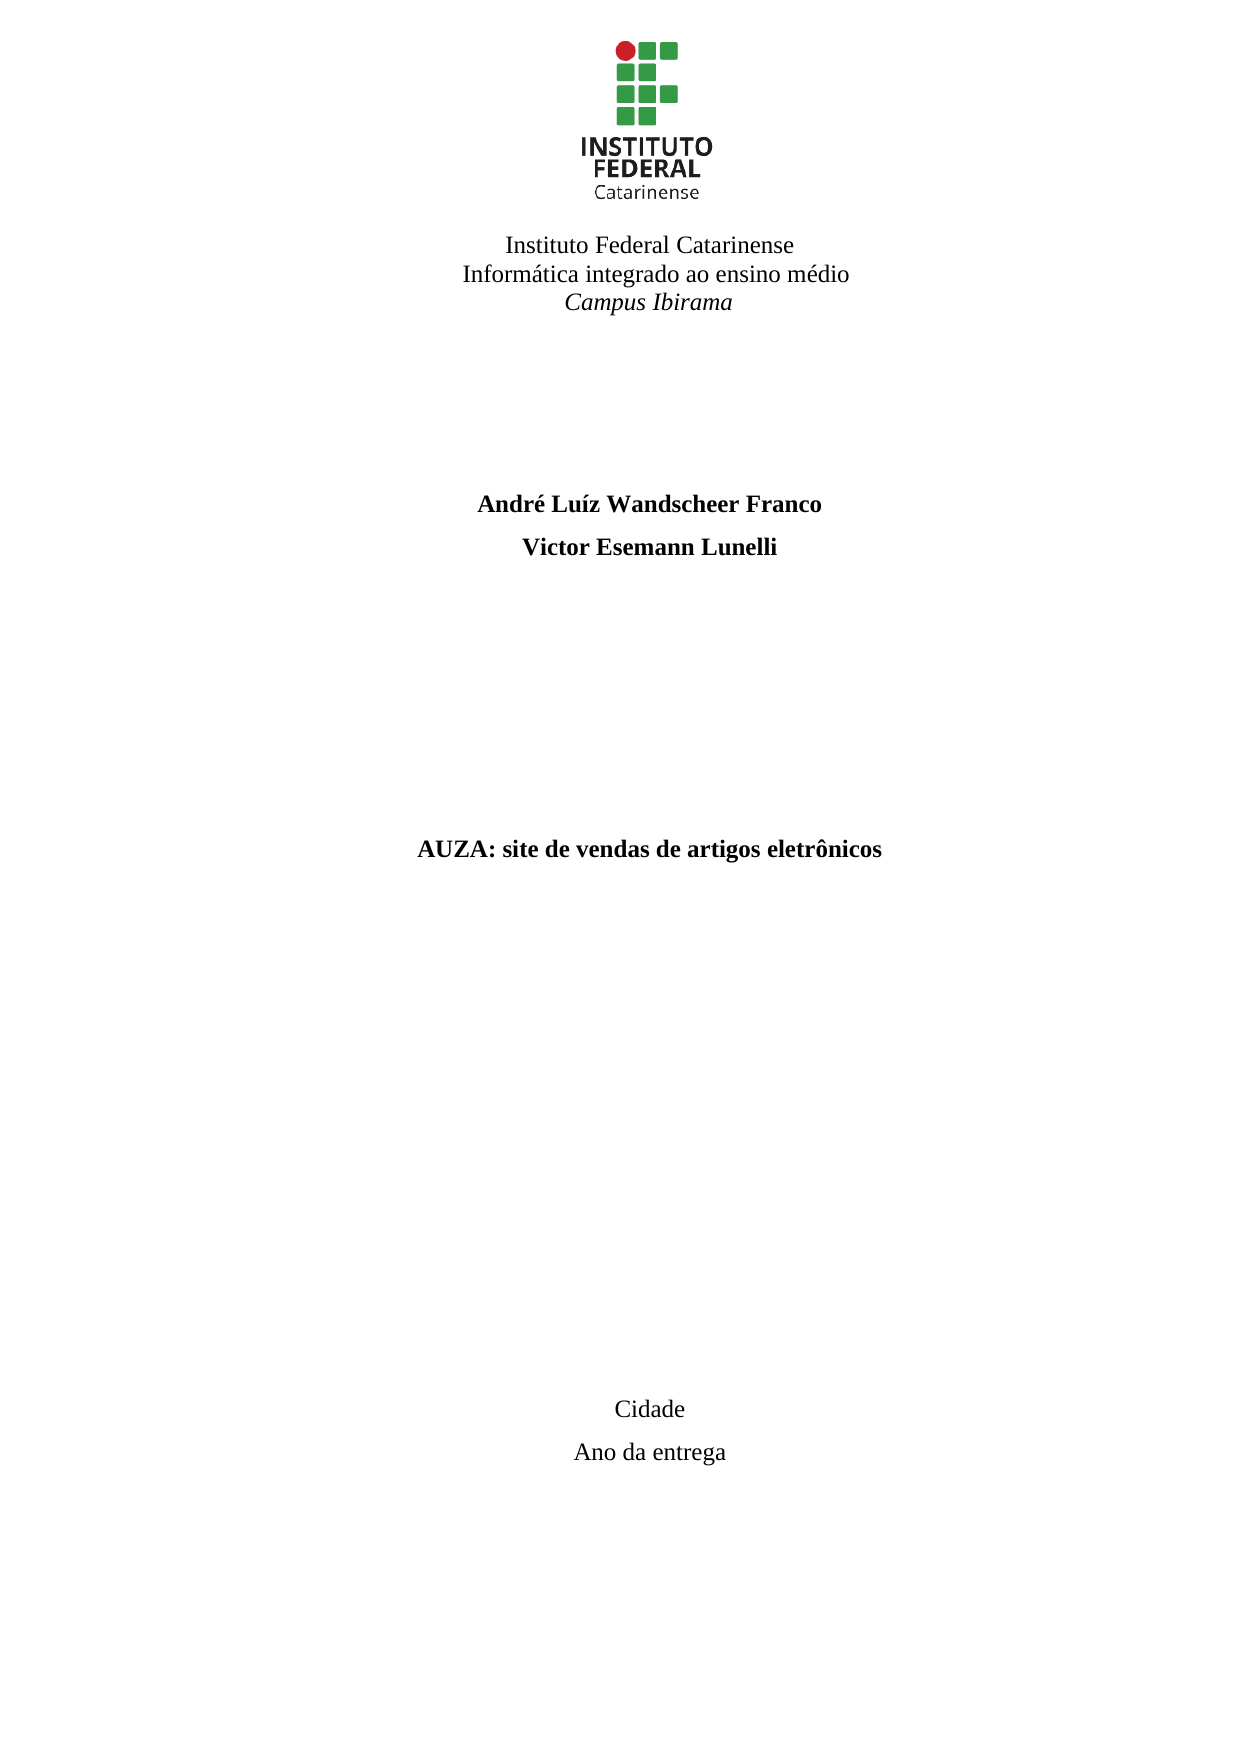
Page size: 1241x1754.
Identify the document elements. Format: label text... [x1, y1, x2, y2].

text André Luíz Wandscheer Franco [177, 489, 1122, 517]
text AUZA: site de vendas de artigos eletrônicos [177, 834, 1122, 862]
text Instituto Federal Catarinense [177, 230, 1122, 259]
text Informática integrado ao ensino médio [177, 259, 1122, 287]
text Cidade [177, 1394, 1122, 1423]
text Ano da entrega [177, 1437, 1122, 1466]
text Campus Ibirama [177, 287, 1122, 316]
text Victor Esemann Lunelli [177, 532, 1122, 561]
